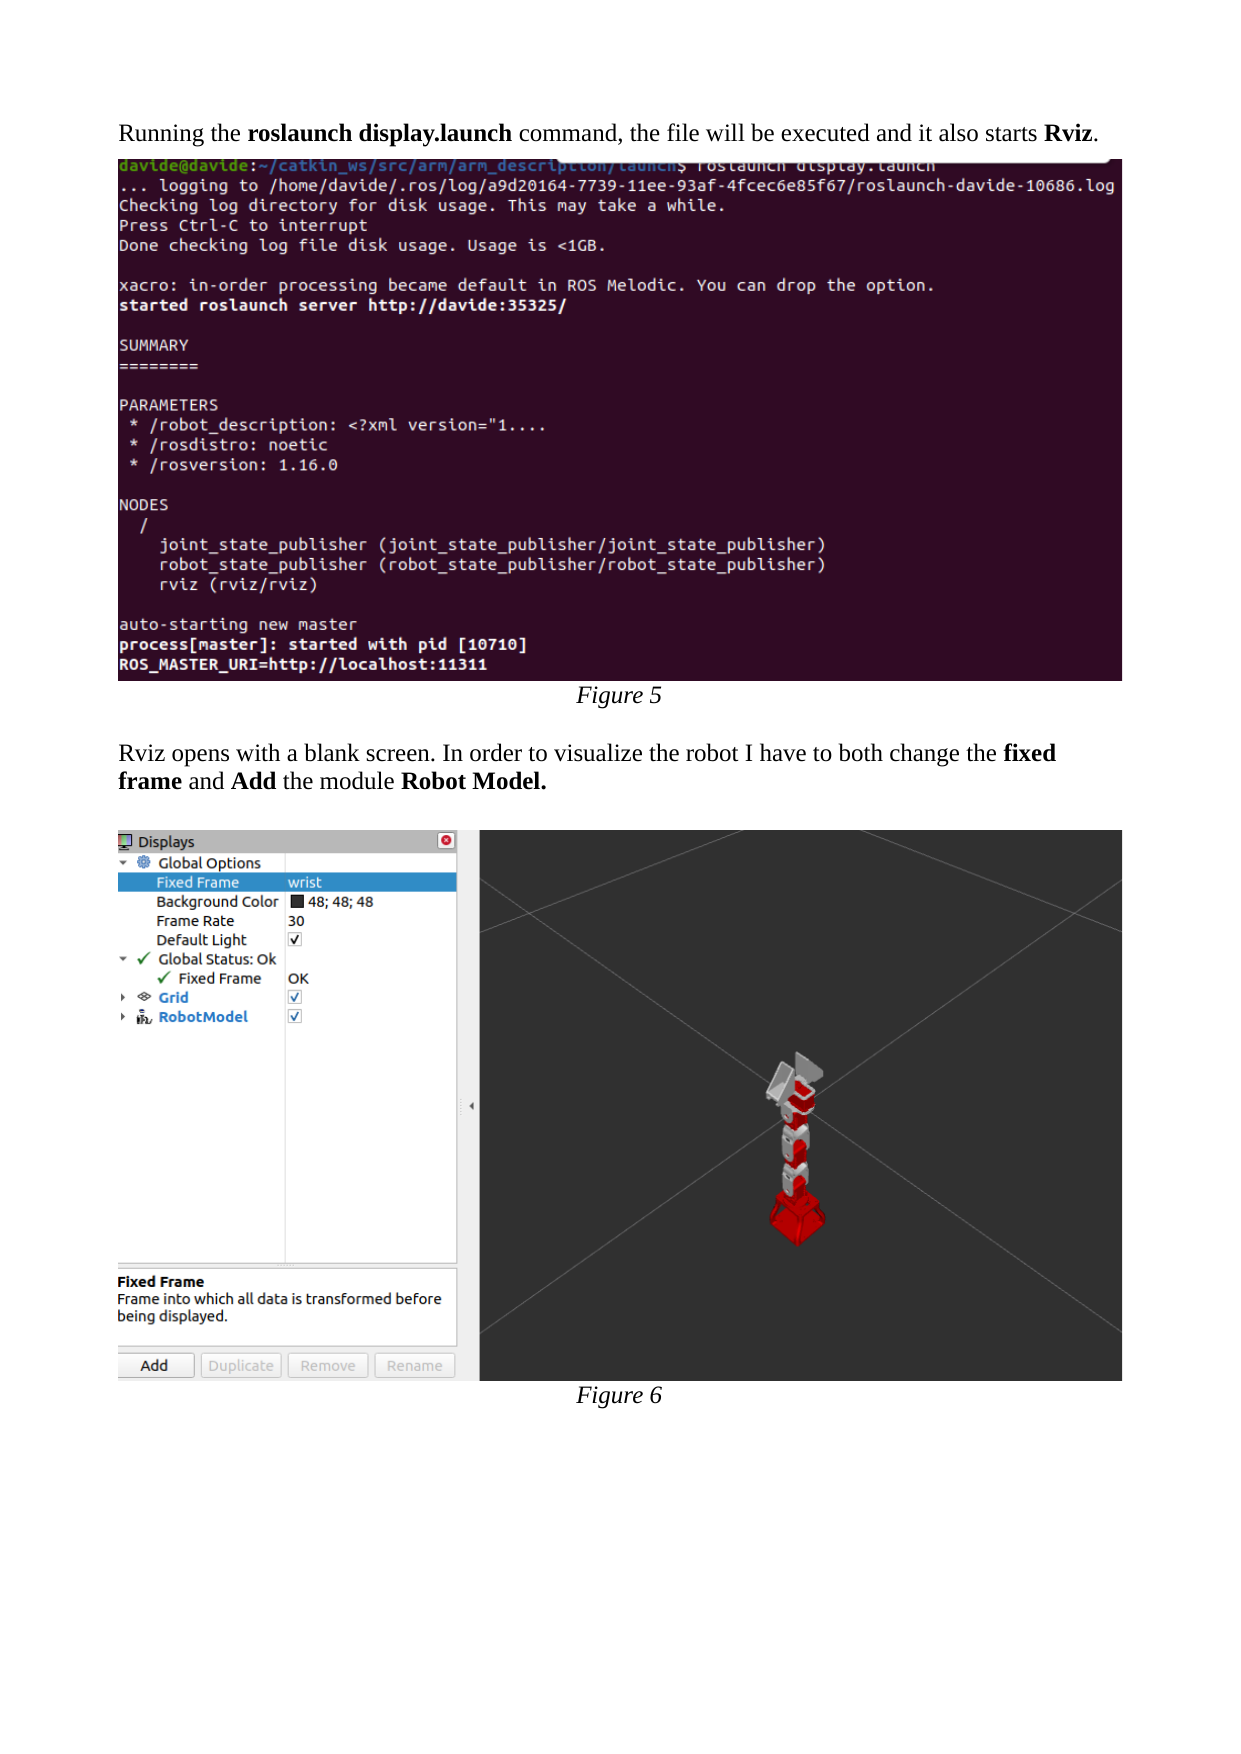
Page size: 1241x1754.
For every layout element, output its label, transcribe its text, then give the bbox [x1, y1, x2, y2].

text Rviz opens with a blank screen. In order to visualize the robot I have to both change the fixed frame and Add the module Robot Model. [118, 738, 1122, 795]
text Figure 5 [118, 681, 1122, 709]
picture [118, 159, 1123, 681]
text Running the roslaunch display.launch command, the file will be executed and it also starts Rviz. [118, 118, 1122, 147]
text Figure 6 [118, 1381, 1122, 1409]
picture [118, 830, 1123, 1381]
